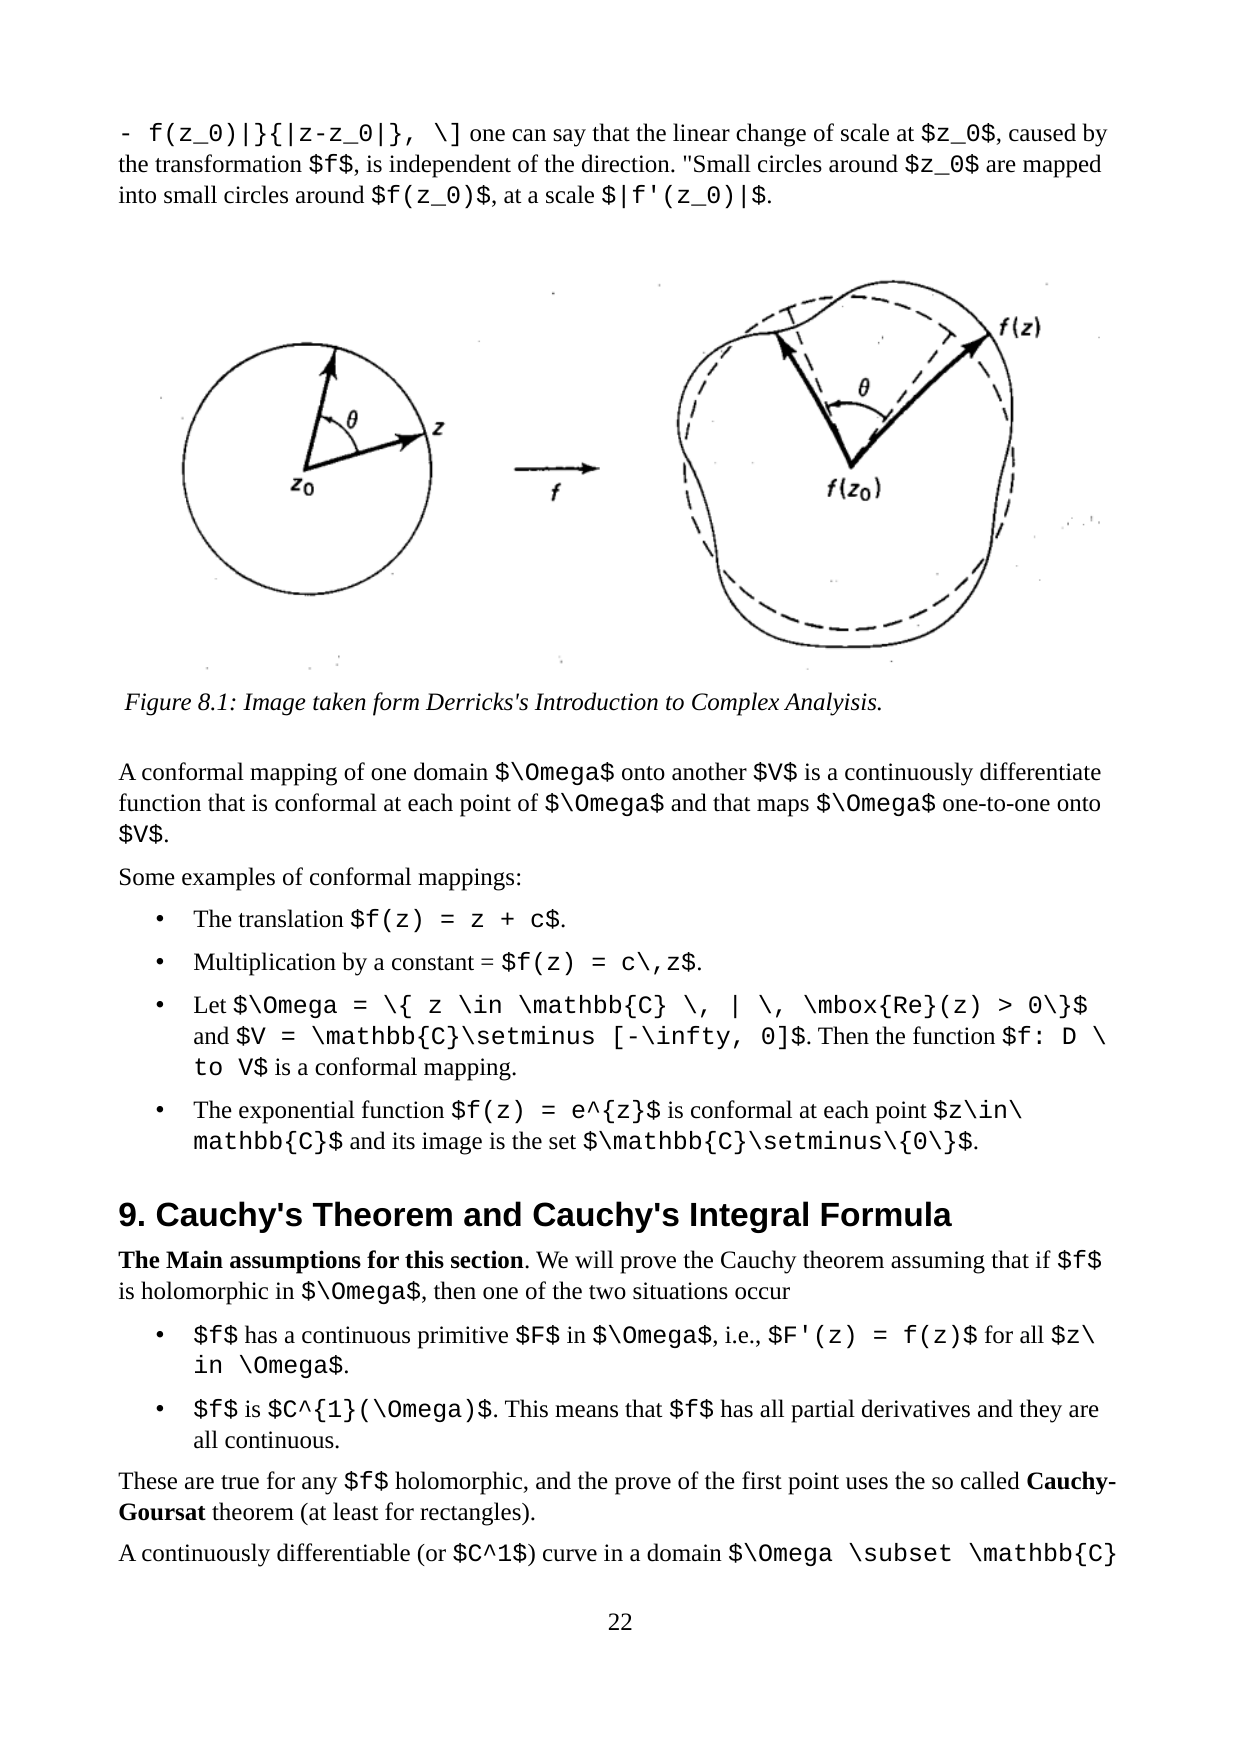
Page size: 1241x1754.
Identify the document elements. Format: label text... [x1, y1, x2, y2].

list The translation $f(z) = z + c$. [156, 904, 1122, 934]
list The exponential function $f(z) = e^{z}$ is conformal at each point $z\in\mathbb{C}$ and its image is the set $\mathbb{C}\setminus\{0\}$. [156, 1095, 1122, 1157]
text The Main assumptions for this section. We will prove the Cauchy theorem assuming that if $f$ is holomorphic in $\Omega$, then one of the two situations occur [118, 1246, 1122, 1307]
text A continuously differentiable (or $C^1$) curve in a domain $\Omega \subset \mathbb{C} [118, 1538, 1122, 1569]
subtitle Cauchy's Theorem and Cauchy's Integral Formula [118, 1194, 1122, 1233]
text Some examples of conformal mappings: [118, 862, 1122, 891]
list Let $\Omega = \{ z \in \mathbb{C} \, | \, \mbox{Re}(z) > 0\}$ and $V = \mathbb{C}\setminus [-\infty, 0]$. Then the function $f: D \to V$ is a conformal mapping. [156, 990, 1122, 1083]
list Multiplication by a constant = $f(z) = c\,z$. [156, 947, 1122, 978]
list $f$ has a continuous primitive $F$ in $\Omega$, i.e., $F'(z) = f(z)$ for all $z\in \Omega$. [156, 1320, 1122, 1381]
text - f(z_0)|}{|z-z_0|}, \] one can say that the linear change of scale at $z_0$, caused by the transformation $f$, is independent of the direction. "Small circles around $z_0$ are mapped into small circles around $f(z_0)$, at a scale $|f'(z_0)|$. [118, 118, 1122, 211]
text These are true for any $f$ holomorphic, and the prove of the first point uses the so called Cauchy-Goursat theorem (at least for rectangles). [118, 1466, 1122, 1526]
list $f$ is $C^{1}(\Omega)$. This means that $f$ has all partial derivatives and they are all continuous. [156, 1394, 1122, 1453]
text Figure 8.1: Image taken form Derricks's Introduction to Complex Analyisis. [118, 688, 1122, 716]
text A conformal mapping of one domain $\Omega$ onto another $V$ is a continuously differentiate function that is conformal at each point of $\Omega$ and that maps $\Omega$ one-to-one onto $V$. [118, 757, 1122, 850]
